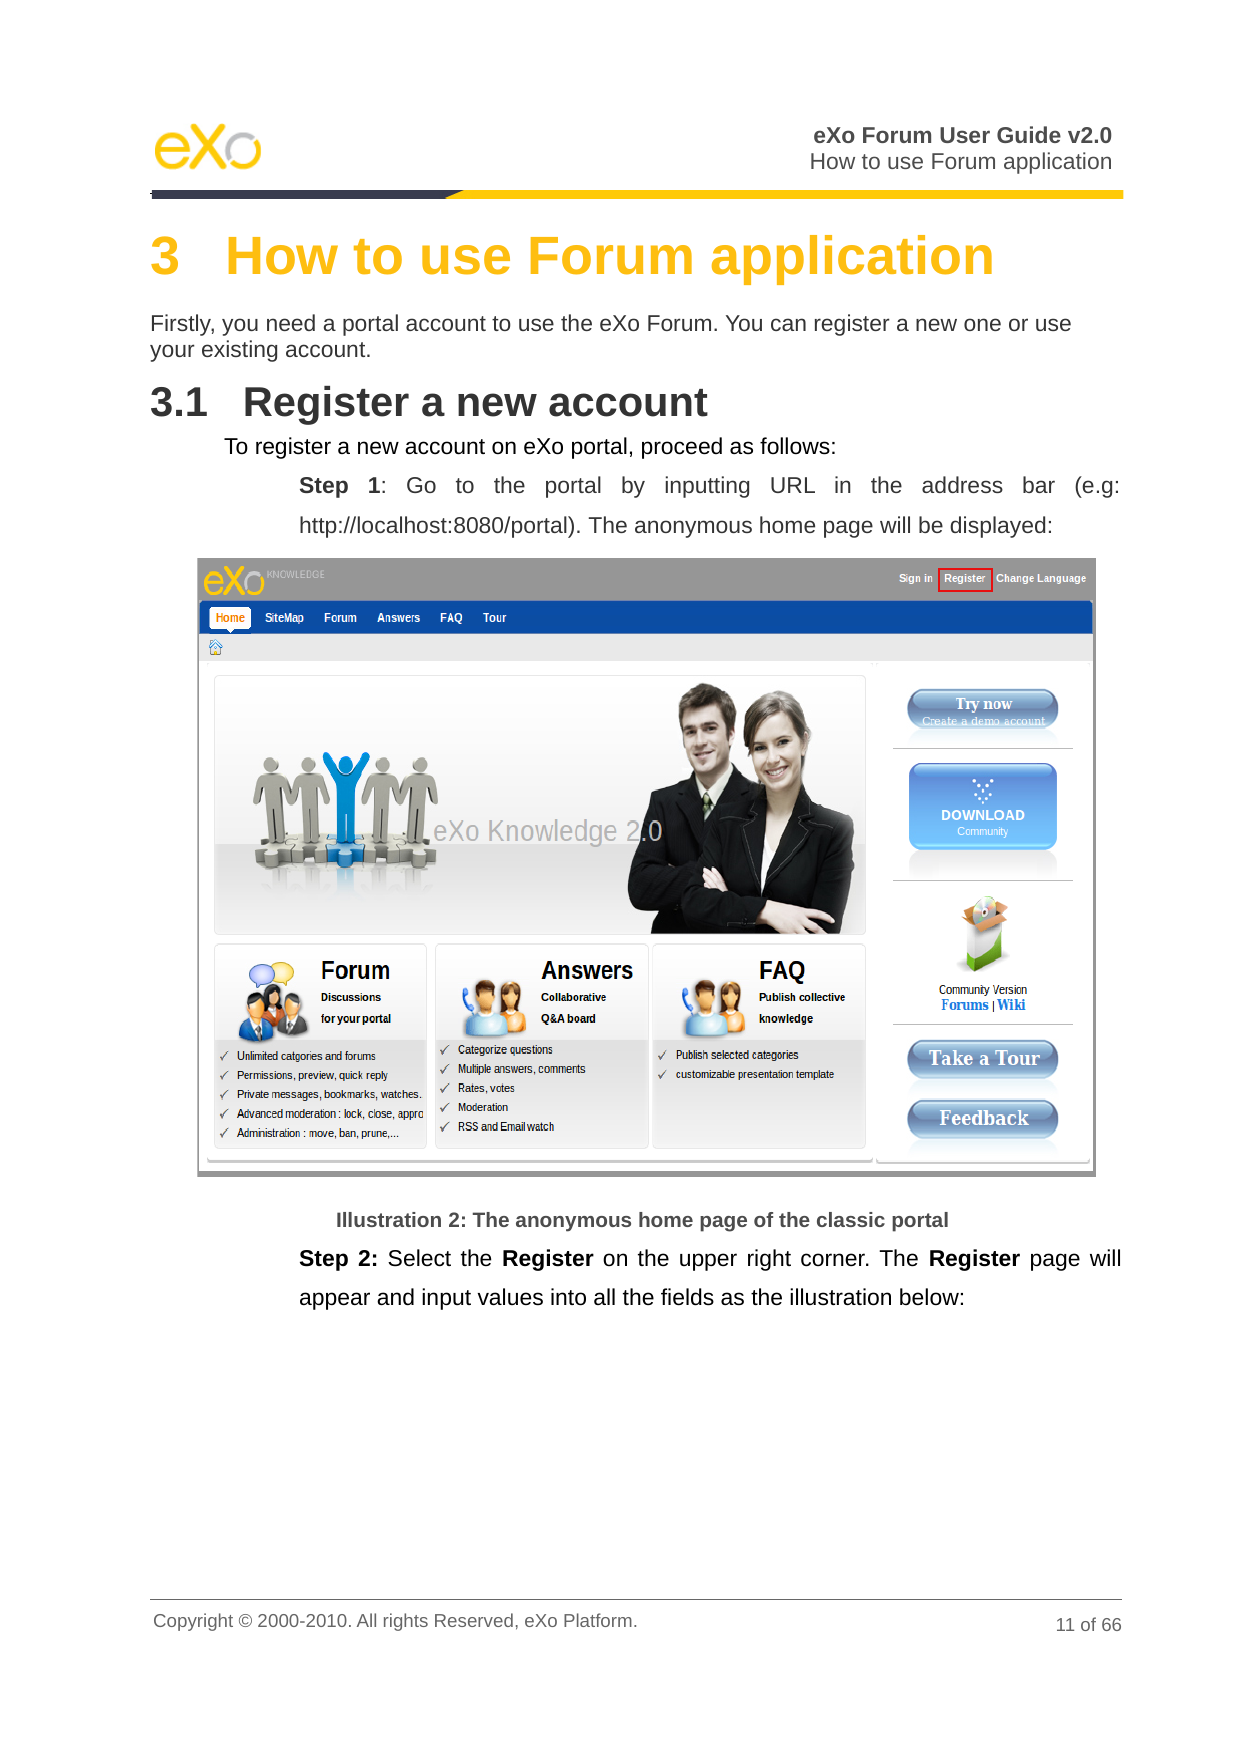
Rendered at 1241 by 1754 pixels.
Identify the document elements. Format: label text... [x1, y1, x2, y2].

subtitle Register a new account [150, 377, 1122, 425]
subtitle How to use Forum application [150, 223, 1122, 286]
list Step 1: Go to the portal by inputting URL in the address bar (e.g: http://localhost:8080/portal). The anonymous home page will be displayed: [261, 472, 1122, 538]
picture [151, 190, 1124, 199]
picture [155, 123, 262, 170]
list Illustration 2: The anonymous home page of the classic portal [167, 634, 1118, 1232]
text To register a new account on eXo portal, proceed as follows: [224, 433, 1122, 459]
picture [197, 558, 1096, 1177]
text Firstly, you need a portal account to use the eXo Forum. You can register a new one or use your existing account. [150, 309, 1122, 362]
list Step 2: Select the Register on the upper right corner. The Register page will appear and input values into all the fields as the illustration below: [261, 551, 1122, 1311]
